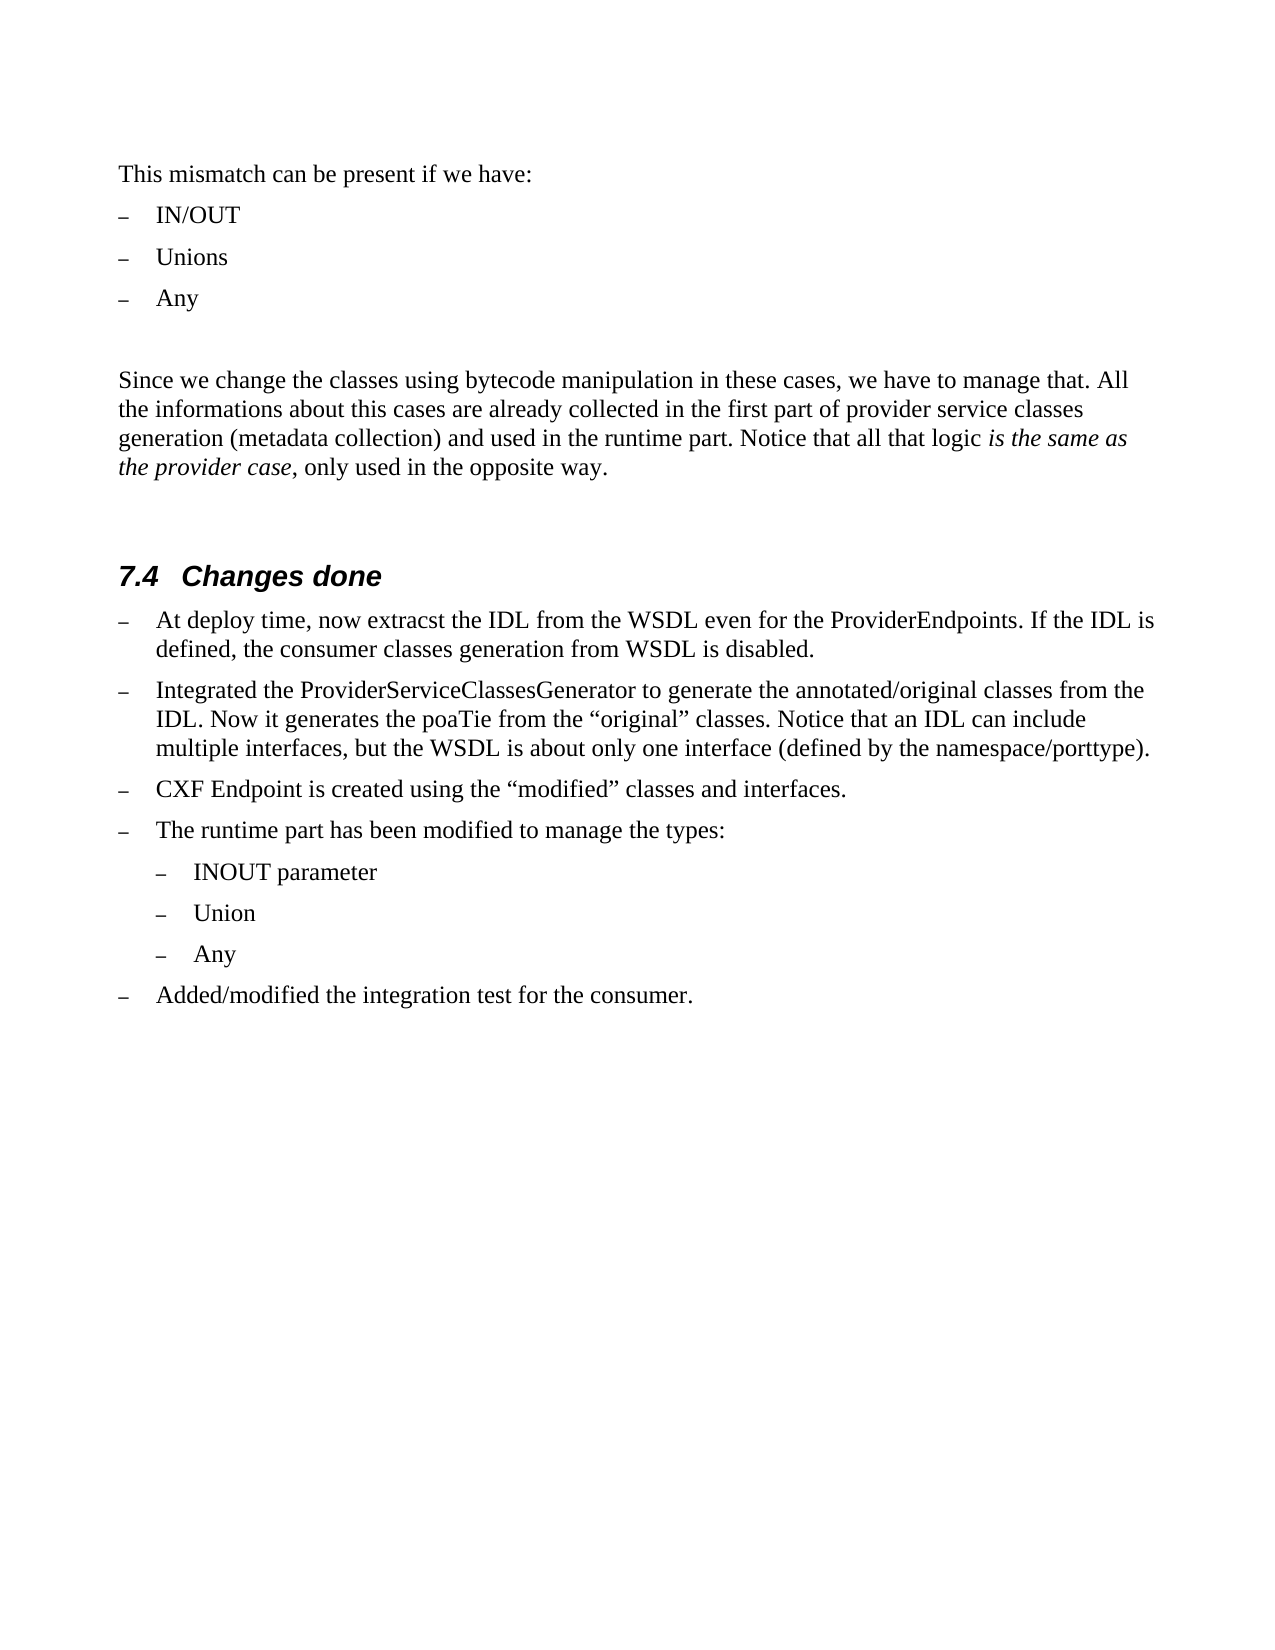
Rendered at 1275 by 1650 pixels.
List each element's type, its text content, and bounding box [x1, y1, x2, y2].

list CXF Endpoint is created using the “modified” classes and interfaces. [118, 774, 1157, 803]
list Integrated the ProviderServiceClassesGenerator to generate the annotated/original classes from the IDL. Now it generates the poaTie from the “original” classes. Notice that an IDL can include multiple interfaces, but the WSDL is about only one interface (defined by the namespace/porttype). [118, 675, 1157, 762]
list Any [118, 283, 1157, 312]
list The runtime part has been modified to manage the types: [118, 815, 1157, 844]
list At deploy time, now extracst the IDL from the WSDL even for the ProviderEndpoints. If the IDL is defined, the consumer classes generation from WSDL is disabled. [118, 605, 1157, 663]
list Union [156, 898, 1157, 927]
list Added/modified the integration test for the consumer. [118, 980, 1157, 1009]
list INOUT parameter [156, 857, 1157, 885]
list IN/OUT [118, 201, 1157, 229]
text This mismatch can be present if we have: [118, 159, 1157, 188]
list Unions [118, 242, 1157, 271]
list Any [156, 939, 1157, 968]
text Since we change the classes using bytecode manipulation in these cases, we have to manage that. All the informations about this cases are already collected in the first part of provider service classes generation (metadata collection) and used in the runtime part. Notice that all that logic is the same as the provider case, only used in the opposite way. [118, 366, 1157, 481]
subtitle Changes done [118, 559, 1157, 593]
